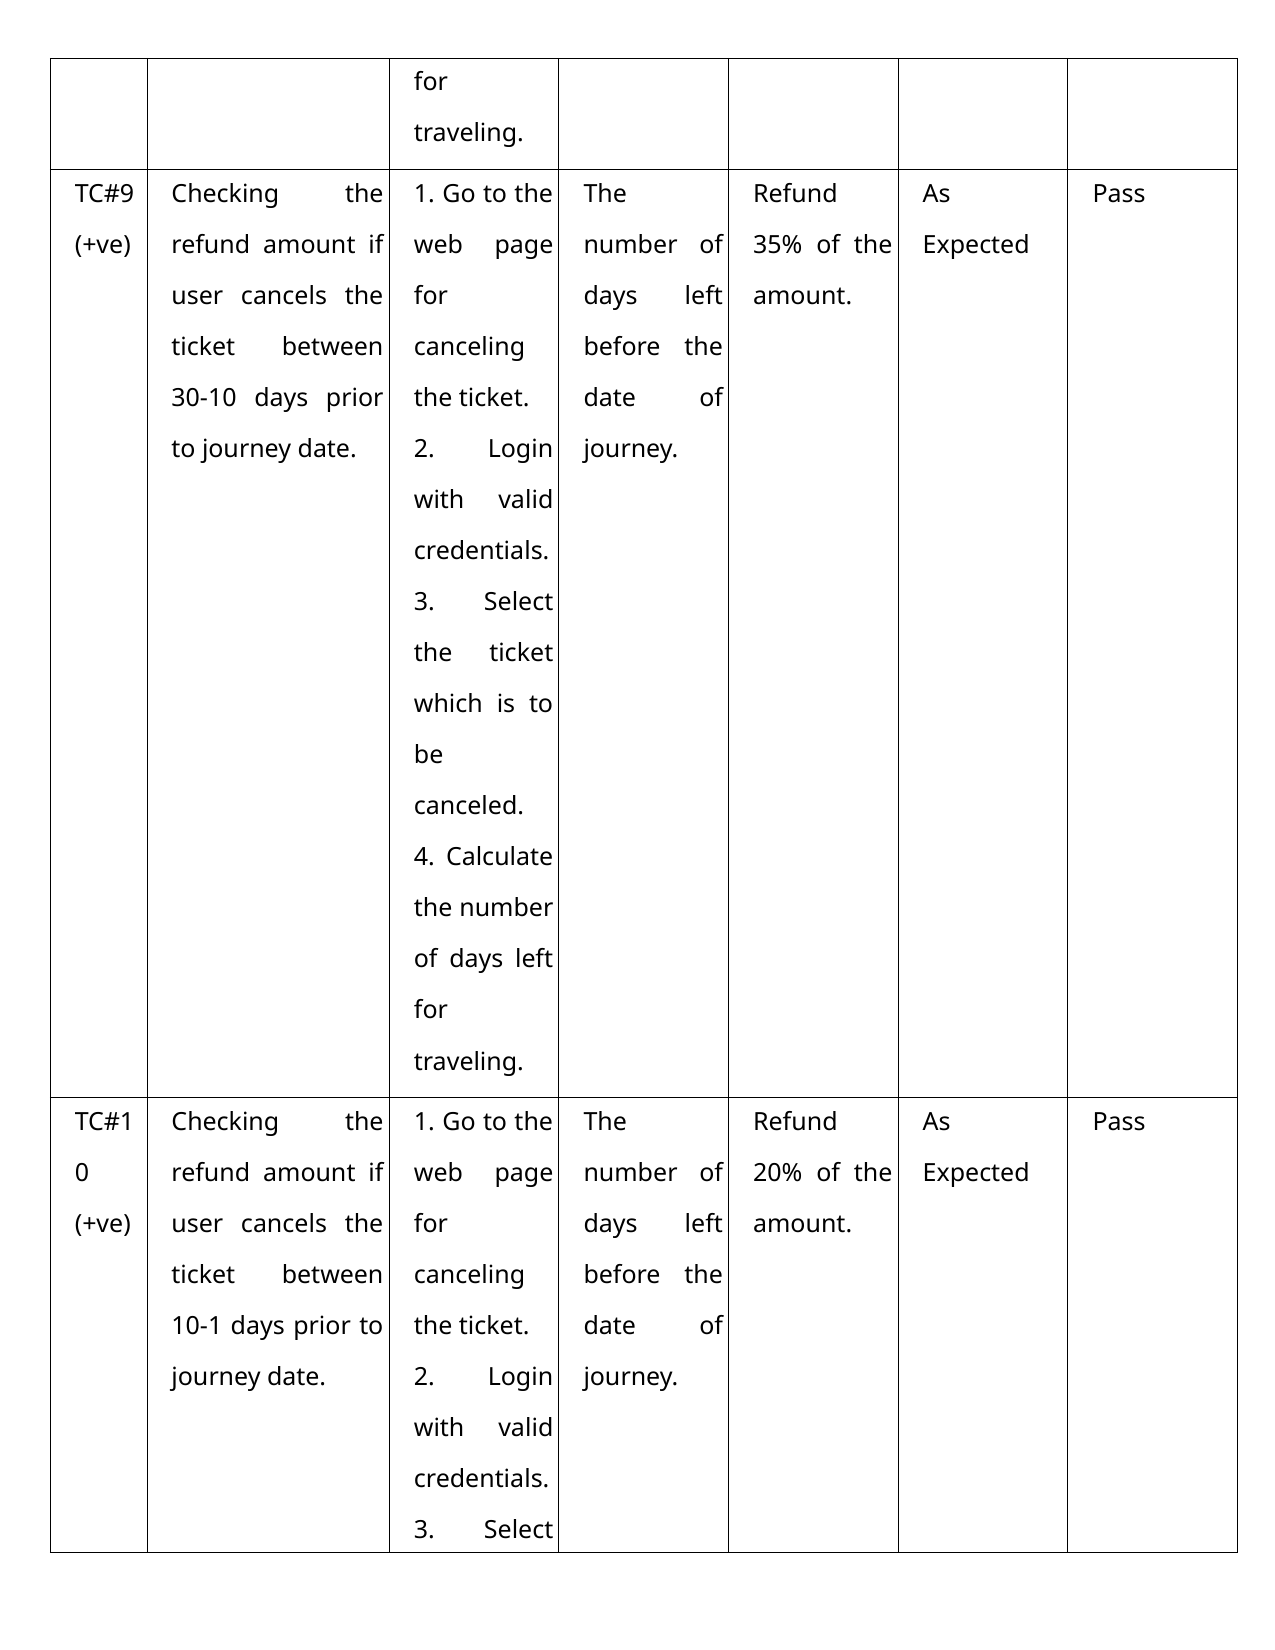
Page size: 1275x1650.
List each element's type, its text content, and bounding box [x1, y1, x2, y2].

table_cell 1. Go to the web page for canceling the ticket. 2. Login with valid credentials. 3. Select [390, 1098, 558, 1552]
table_cell [559, 59, 728, 169]
table_cell Pass [1068, 170, 1237, 1097]
table_cell Pass [1068, 1098, 1237, 1552]
table_cell The number of days left before the date of journey. [559, 1098, 728, 1552]
table_cell TC#9 (+ve) [51, 170, 147, 1097]
table_cell [51, 59, 147, 169]
table_cell Checking the refund amount if user cancels the ticket between 30-10 days prior to journey date. [148, 170, 389, 1097]
table_cell Refund 35% of the amount. [729, 170, 898, 1097]
table_cell As Expected [899, 170, 1067, 1097]
table_cell 1. Go to the web page for canceling the ticket. 2. Login with valid credentials. 3. Select the ticket which is to be canceled. 4. Calculate the number of days left for traveling. [390, 170, 558, 1097]
table_cell TC#10 (+ve) [51, 1098, 147, 1552]
table_cell [729, 59, 898, 169]
table_cell As Expected [899, 1098, 1067, 1552]
table_cell [899, 59, 1067, 169]
table_cell The number of days left before the date of journey. [559, 170, 728, 1097]
table_cell for traveling. [390, 59, 558, 169]
table_cell [148, 59, 389, 169]
table_cell Checking the refund amount if user cancels the ticket between 10-1 days prior to journey date. [148, 1098, 389, 1552]
table_cell Refund 20% of the amount. [729, 1098, 898, 1552]
table_cell [1068, 59, 1237, 169]
